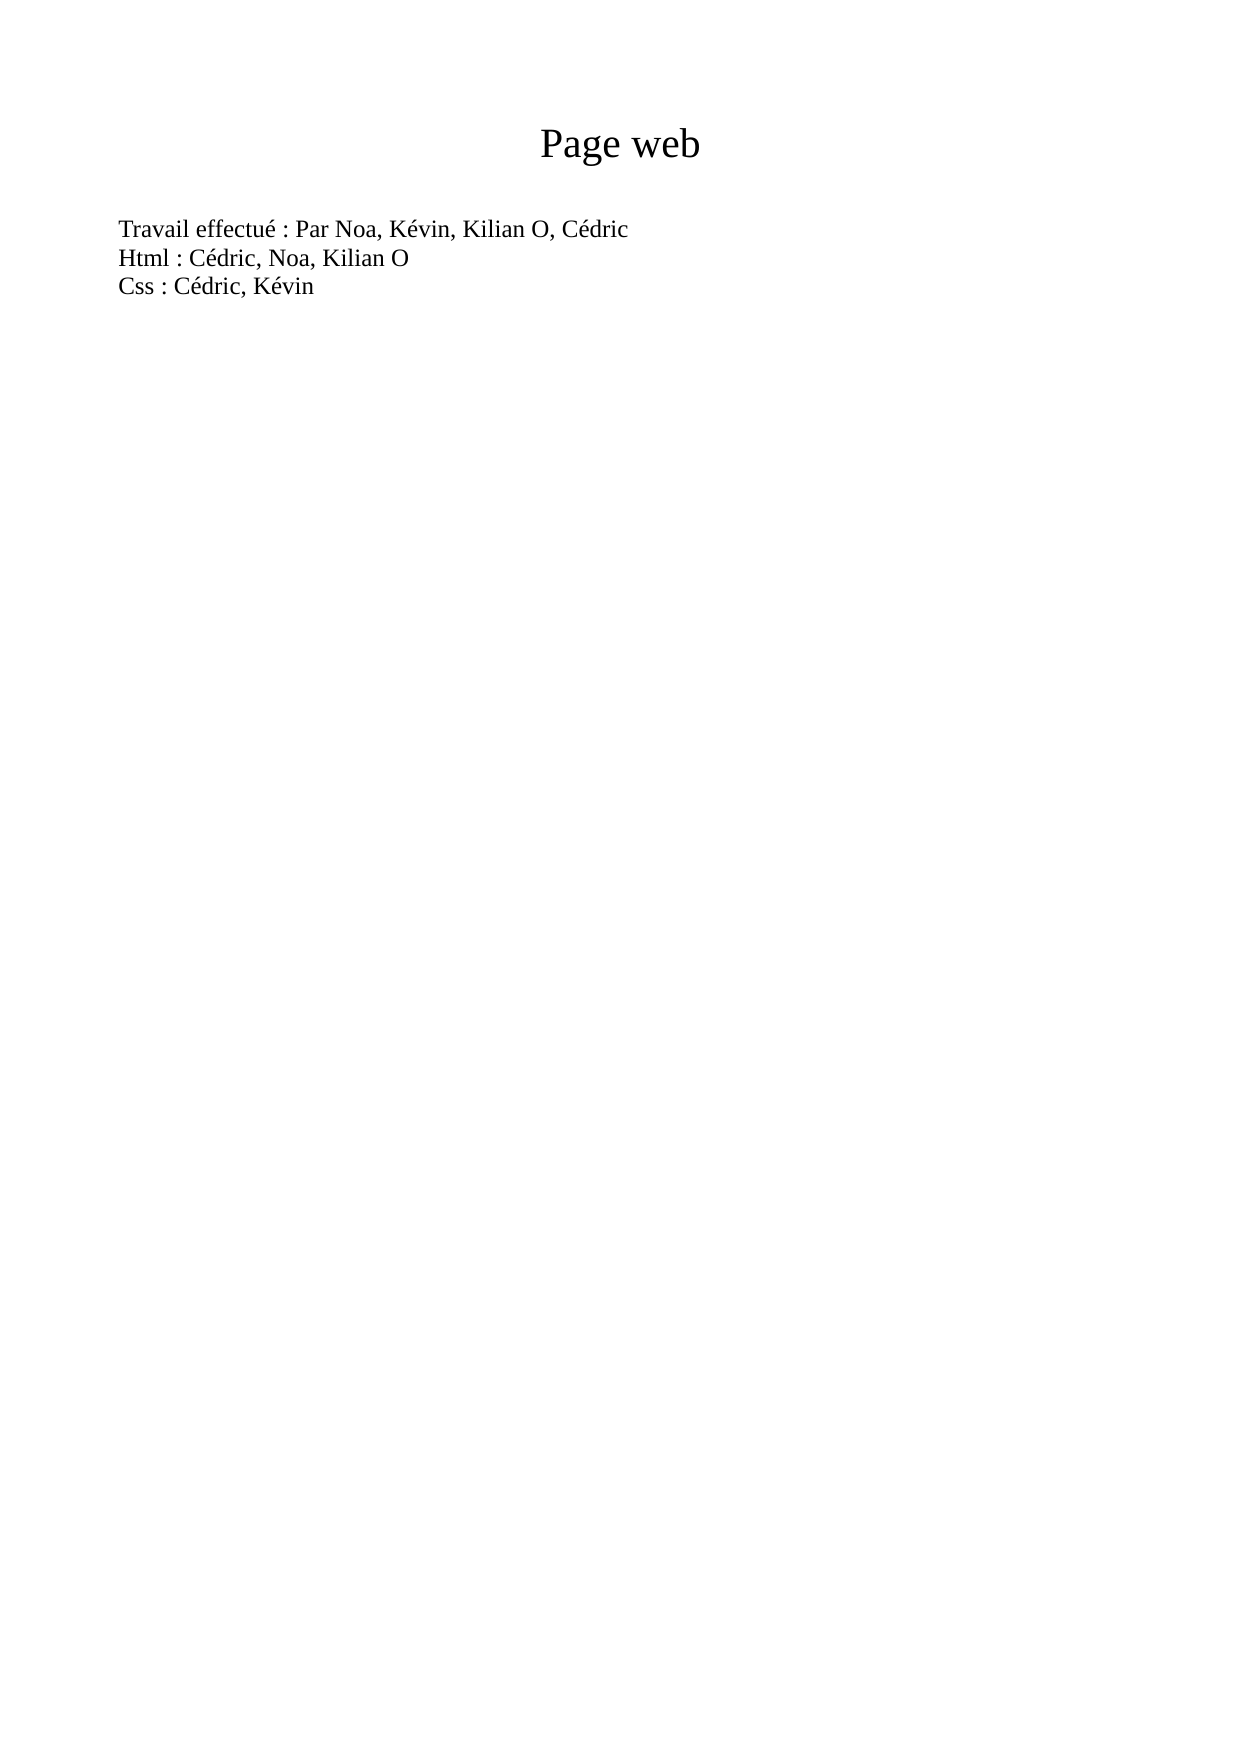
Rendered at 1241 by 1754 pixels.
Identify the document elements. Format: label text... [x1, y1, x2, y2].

text Css : Cédric, Kévin [118, 271, 1122, 300]
text Travail effectué : Par Noa, Kévin, Kilian O, Cédric [118, 214, 1122, 243]
text Html : Cédric, Noa, Kilian O [118, 243, 1122, 271]
text Page web [118, 118, 1122, 166]
